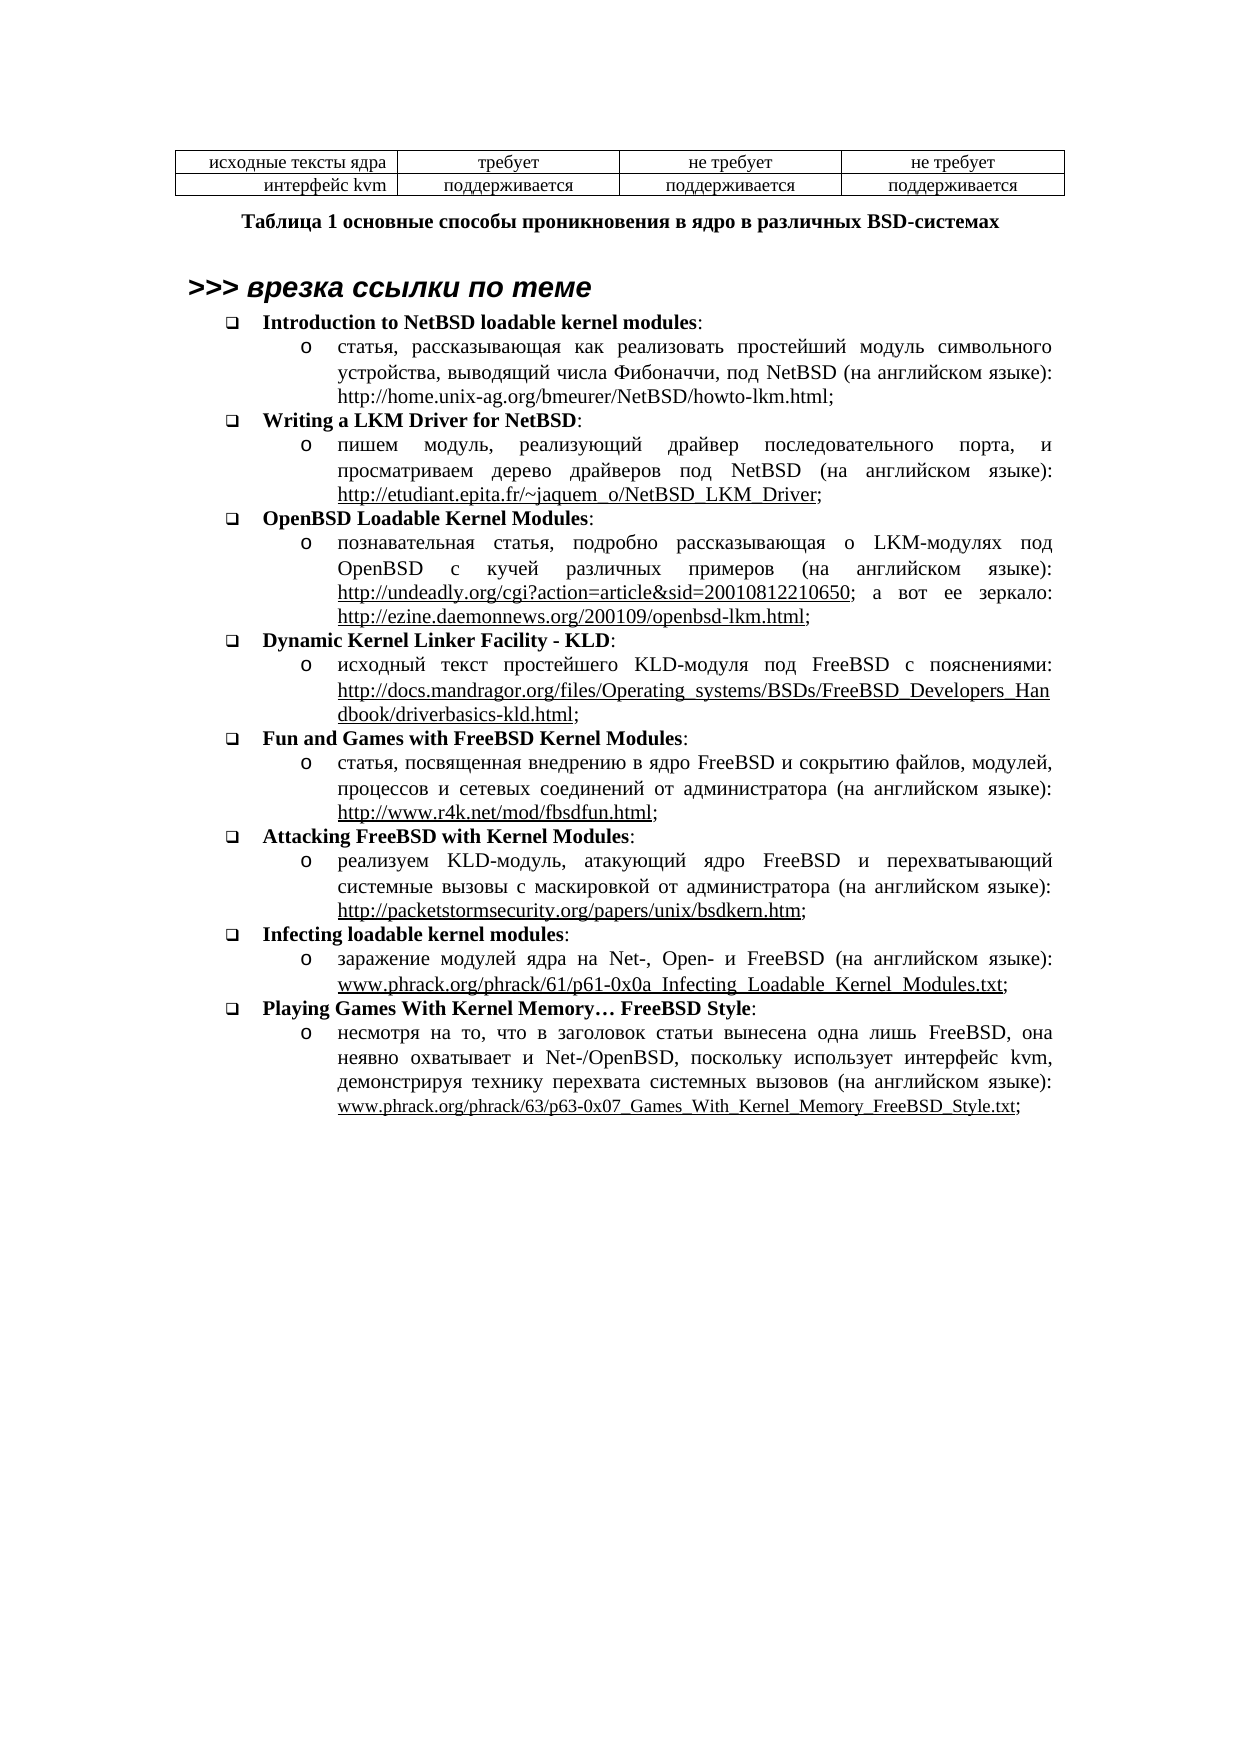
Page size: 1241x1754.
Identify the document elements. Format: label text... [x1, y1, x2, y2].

list статья, рассказывающая как реализовать простейший модуль символьного устройства, выводящий числа Фибоначчи, под NetBSD (на английском языке): http://home.unix-ag.org/bmeurer/NetBSD/howto-lkm.html; [300, 334, 1053, 408]
list статья, посвященная внедрению в ядро FreeBSD и сокрытию файлов, модулей, процессов и сетевых соединений от администратора (на английском языке): http://www.r4k.net/mod/fbsdfun.html; [300, 750, 1053, 824]
table_cell не требует [620, 151, 841, 173]
subtitle >>> врезка ссылки по теме [187, 270, 1053, 304]
table_cell поддерживается [620, 174, 841, 195]
list OpenBSD Loadable Kernel Modules: [225, 506, 1053, 530]
list несмотря на то, что в заголовок статьи вынесена одна лишь FreeBSD, она неявно охватывает и Net-/OpenBSD, поскольку использует интерфейс kvm, демонстрируя технику перехвата системных вызовов (на английском языке): www.phrack.org/phrack/63/p63-0x07_Games_With_Kernel_Memory_FreeBSD_Style.txt; [300, 1019, 1053, 1117]
table_cell интерфейс kvm [176, 174, 397, 195]
table_cell требует [398, 151, 619, 173]
text Таблица 1 основные способы проникновения в ядро в различных BSD-системах [187, 209, 1053, 233]
table_cell не требует [842, 151, 1064, 173]
list Attacking FreeBSD with Kernel Modules: [225, 824, 1053, 848]
list Playing Games With Kernel Memory… FreeBSD Style: [225, 996, 1053, 1019]
list Writing a LKM Driver for NetBSD: [225, 408, 1053, 432]
list исходный текст простейшего KLD-модуля под FreeBSD с пояснениями: http://docs.mandragor.org/files/Operating_systems/BSDs/FreeBSD_Developers_Handbook/driverbasics-kld.html; [300, 652, 1053, 726]
list Dynamic Kernel Linker Facility - KLD: [225, 628, 1053, 652]
list Introduction to NetBSD loadable kernel modules: [225, 310, 1053, 334]
list заражение модулей ядра на Net-, Open- и FreeBSD (на английском языке): www.phrack.org/phrack/61/p61-0x0a_Infecting_Loadable_Kernel_Modules.txt; [300, 946, 1053, 996]
table_cell поддерживается [398, 174, 619, 195]
table_cell поддерживается [842, 174, 1064, 195]
list Fun and Games with FreeBSD Kernel Modules: [225, 726, 1053, 750]
list реализуем KLD-модуль, атакующий ядро FreeBSD и перехватывающий системные вызовы с маскировкой от администратора (на английском языке): http://packetstormsecurity.org/papers/unix/bsdkern.htm; [300, 848, 1053, 922]
list Infecting loadable kernel modules: [225, 922, 1053, 946]
list пишем модуль, реализующий драйвер последовательного порта, и просматриваем дерево драйверов под NetBSD (на английском языке): http://etudiant.epita.fr/~jaquem_o/NetBSD_LKM_Driver; [300, 432, 1053, 506]
table_cell исходные тексты ядра [176, 151, 397, 173]
list познавательная статья, подробно рассказывающая о LKM-модулях под OpenBSD с кучей различных примеров (на английском языке): http://undeadly.org/cgi?action=article&sid=20010812210650; а вот ее зеркало: http://ezine.daemonnews.org/200109/openbsd-lkm.html; [300, 530, 1053, 628]
